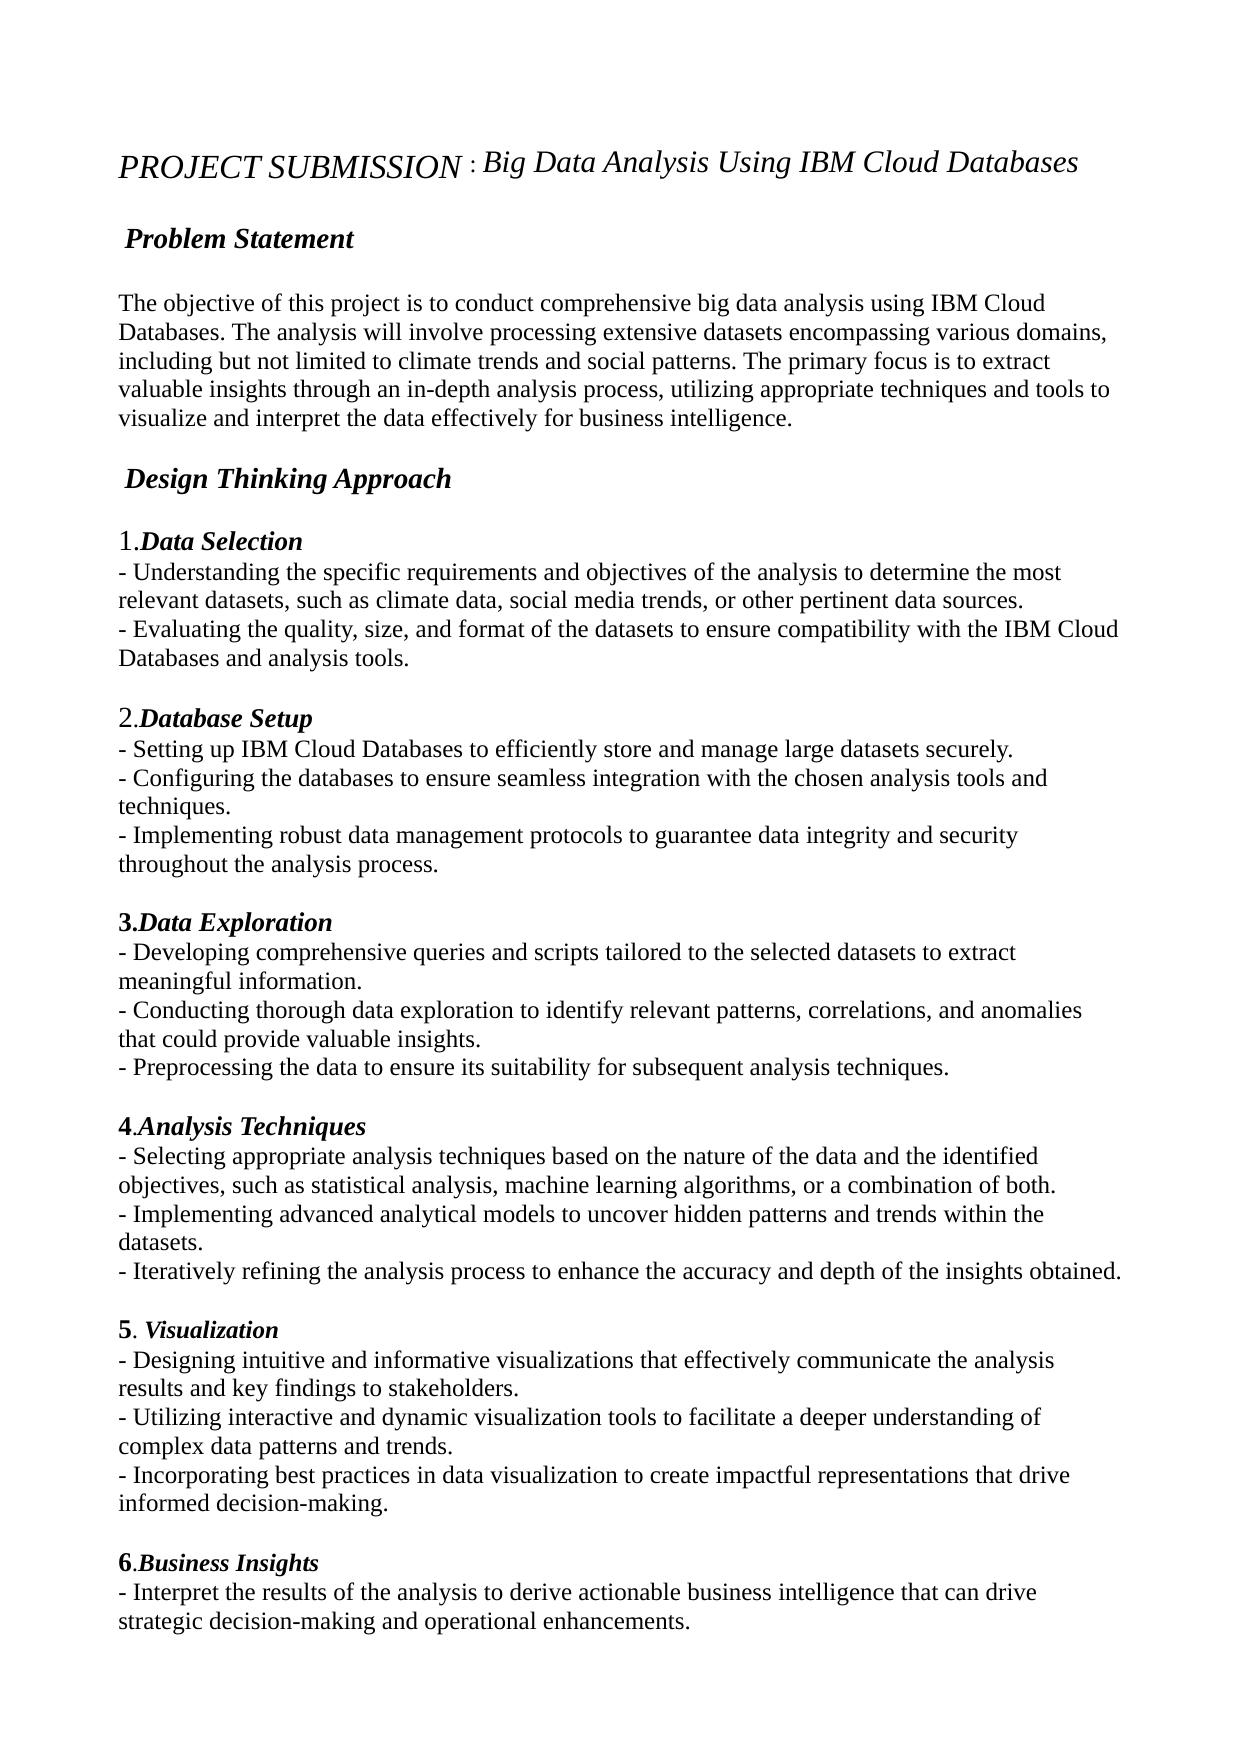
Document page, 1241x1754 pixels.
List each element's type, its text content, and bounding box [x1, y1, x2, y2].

text - Understanding the specific requirements and objectives of the analysis to determine the most relevant datasets, such as climate data, social media trends, or other pertinent data sources. [118, 557, 1122, 614]
text The objective of this project is to conduct comprehensive big data analysis using IBM Cloud Databases. The analysis will involve processing extensive datasets encompassing various domains, including but not limited to climate trends and social patterns. The primary focus is to extract valuable insights through an in-depth analysis process, utilizing appropriate techniques and tools to visualize and interpret the data effectively for business intelligence. [118, 288, 1122, 432]
text 5. Visualization [118, 1314, 1122, 1345]
text - Incorporating best practices in data visualization to create impactful representations that drive informed decision-making. [118, 1460, 1122, 1517]
text - Preprocessing the data to ensure its suitability for subsequent analysis techniques. [118, 1052, 1122, 1081]
text PROJECT SUBMISSION : Big Data Analysis Using IBM Cloud Databases [118, 118, 1122, 185]
text 1.Data Selection [118, 523, 1122, 557]
text - Evaluating the quality, size, and format of the datasets to ensure compatibility with the IBM Cloud Databases and analysis tools. [118, 614, 1122, 672]
text - Selecting appropriate analysis techniques based on the nature of the data and the identified objectives, such as statistical analysis, machine learning algorithms, or a combination of both. [118, 1141, 1122, 1199]
text - Designing intuitive and informative visualizations that effectively communicate the analysis results and key findings to stakeholders. [118, 1345, 1122, 1402]
text 2.Database Setup [118, 700, 1122, 734]
text - Conducting thorough data exploration to identify relevant patterns, correlations, and anomalies that could provide valuable insights. [118, 995, 1122, 1052]
text - Iteratively refining the analysis process to enhance the accuracy and depth of the insights obtained. [118, 1256, 1122, 1285]
text - Interpret the results of the analysis to derive actionable business intelligence that can drive strategic decision-making and operational enhancements. [118, 1577, 1122, 1635]
text Problem Statement [118, 221, 1122, 255]
text - Implementing advanced analytical models to uncover hidden patterns and trends within the datasets. [118, 1199, 1122, 1256]
text 4.Analysis Techniques [118, 1110, 1122, 1141]
text - Implementing robust data management protocols to guarantee data integrity and security throughout the analysis process. [118, 820, 1122, 878]
text - Developing comprehensive queries and scripts tailored to the selected datasets to extract meaningful information. [118, 937, 1122, 995]
text - Configuring the databases to ensure seamless integration with the chosen analysis tools and techniques. [118, 763, 1122, 820]
text 6.Business Insights [118, 1546, 1122, 1577]
text Design Thinking Approach [118, 461, 1122, 494]
text - Setting up IBM Cloud Databases to efficiently store and manage large datasets securely. [118, 734, 1122, 763]
text 3.Data Exploration [118, 906, 1122, 937]
text - Utilizing interactive and dynamic visualization tools to facilitate a deeper understanding of complex data patterns and trends. [118, 1402, 1122, 1460]
